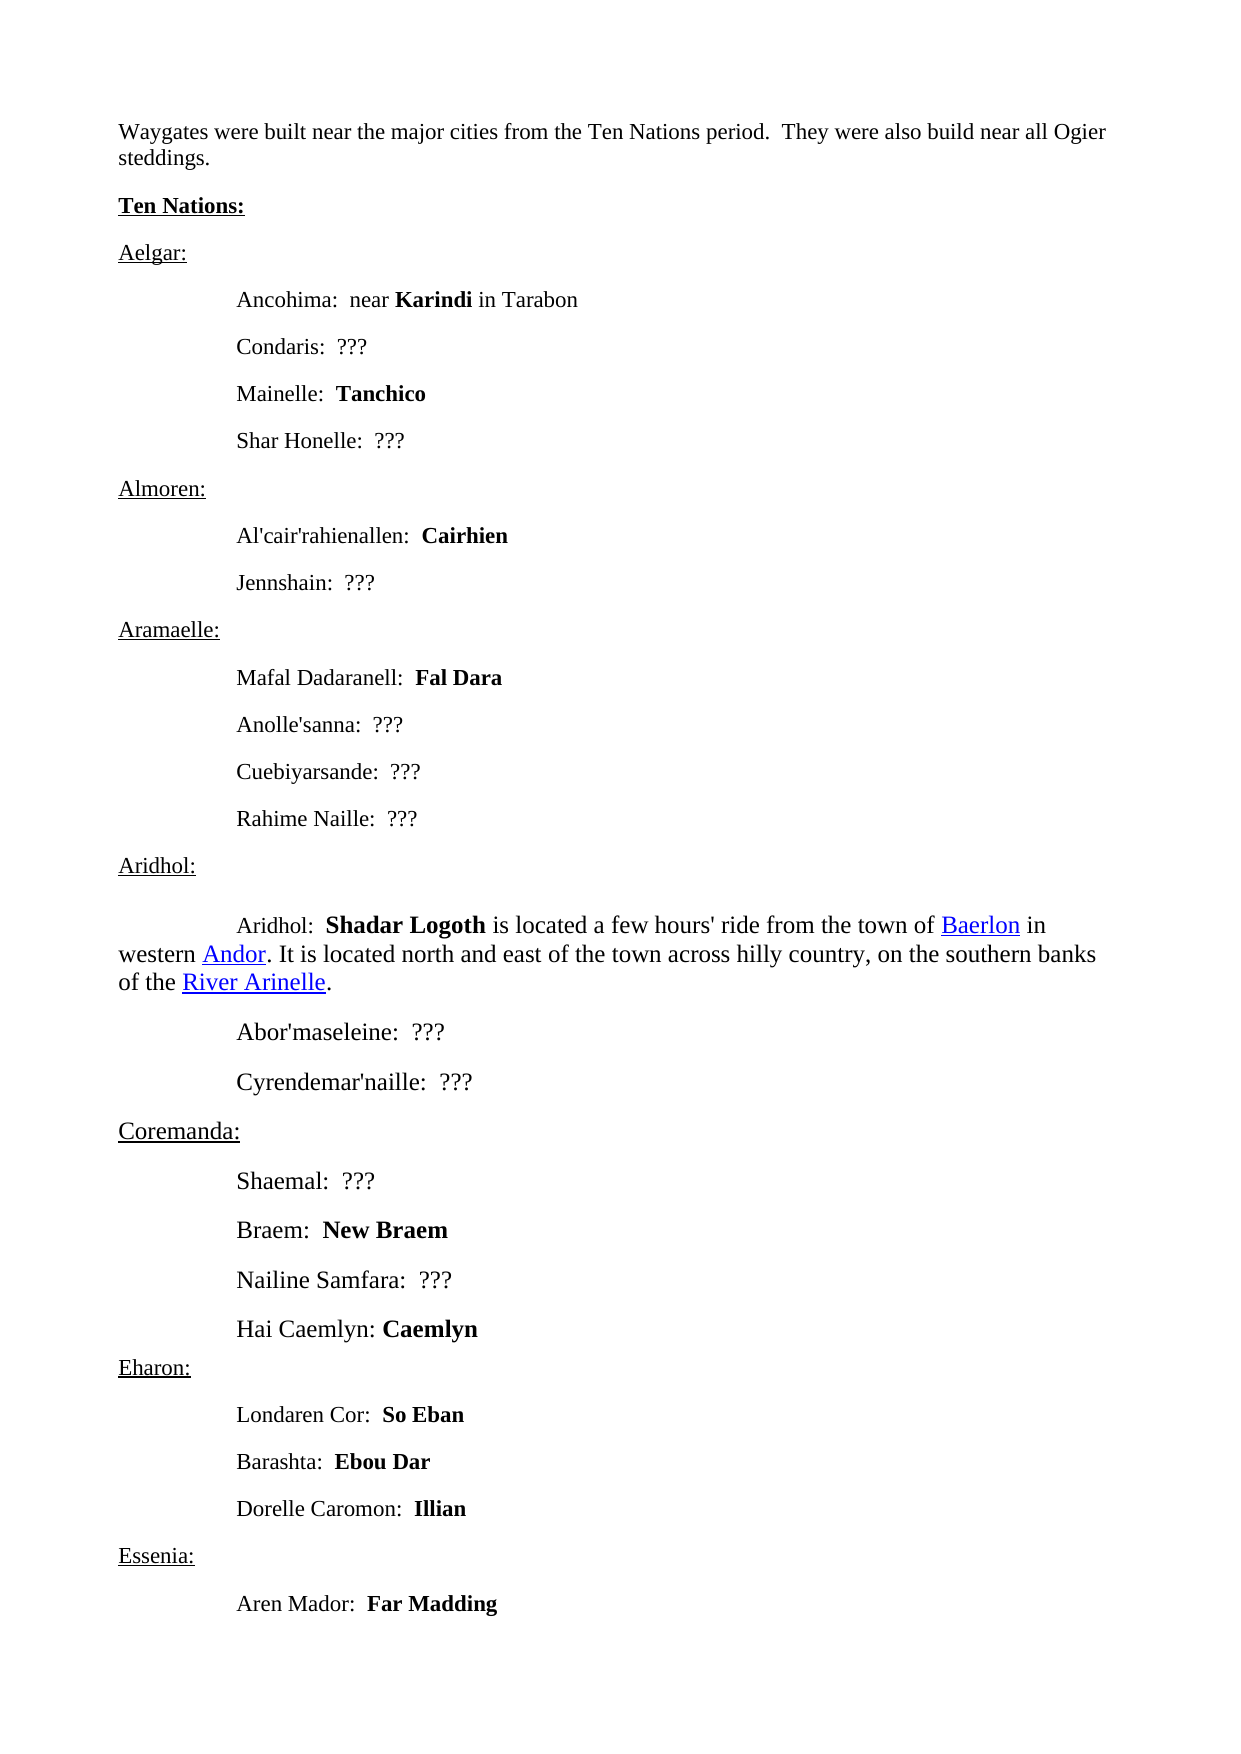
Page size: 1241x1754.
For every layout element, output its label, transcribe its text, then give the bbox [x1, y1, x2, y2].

text Waygates were built near the major cities from the Ten Nations period. They were also build near all Ogier steddings. [118, 118, 1122, 171]
text Al'cair'rahienallen: Cairhien [118, 522, 1122, 548]
text Nailine Samfara: ??? [118, 1265, 1122, 1294]
text Hai Caemlyn: Caemlyn [118, 1314, 1122, 1343]
text Dorelle Caromon: Illian [118, 1495, 1122, 1522]
text Mafal Dadaranell: Fal Dara [118, 663, 1122, 690]
text Jennshain: ??? [118, 569, 1122, 596]
text Shar Honelle: ??? [118, 428, 1122, 454]
text Mainelle: Tanchico [118, 380, 1122, 407]
text Anolle'sanna: ??? [118, 711, 1122, 737]
text Coremanda: [118, 1116, 1122, 1145]
text Condaris: ??? [118, 333, 1122, 359]
text Londaren Cor: So Eban [118, 1401, 1122, 1427]
text Cuebiyarsande: ??? [118, 758, 1122, 784]
text Essenia: [118, 1542, 1122, 1569]
text Aridhol: [118, 852, 1122, 879]
text Aramaelle: [118, 616, 1122, 643]
text Rahime Naille: ??? [118, 805, 1122, 831]
text Cyrendemar'naille: ??? [118, 1067, 1122, 1095]
text Aelgar: [118, 239, 1122, 265]
text Almoren: [118, 475, 1122, 501]
text Eharon: [118, 1354, 1122, 1380]
text Aridhol: Shadar Logoth is located a few hours' ride from the town of Baerlon in western Andor. It is located north and east of the town across hilly country, on the southern banks of the River Arinelle. [118, 910, 1122, 996]
text Abor'maseleine: ??? [118, 1017, 1122, 1046]
text Ten Nations: [118, 192, 1122, 218]
text Ancohima: near Karindi in Tarabon [118, 286, 1122, 312]
text Barashta: Ebou Dar [118, 1448, 1122, 1474]
text Braem: New Braem [118, 1215, 1122, 1244]
text Shaemal: ??? [118, 1166, 1122, 1194]
text Aren Mador: Far Madding [118, 1589, 1122, 1616]
